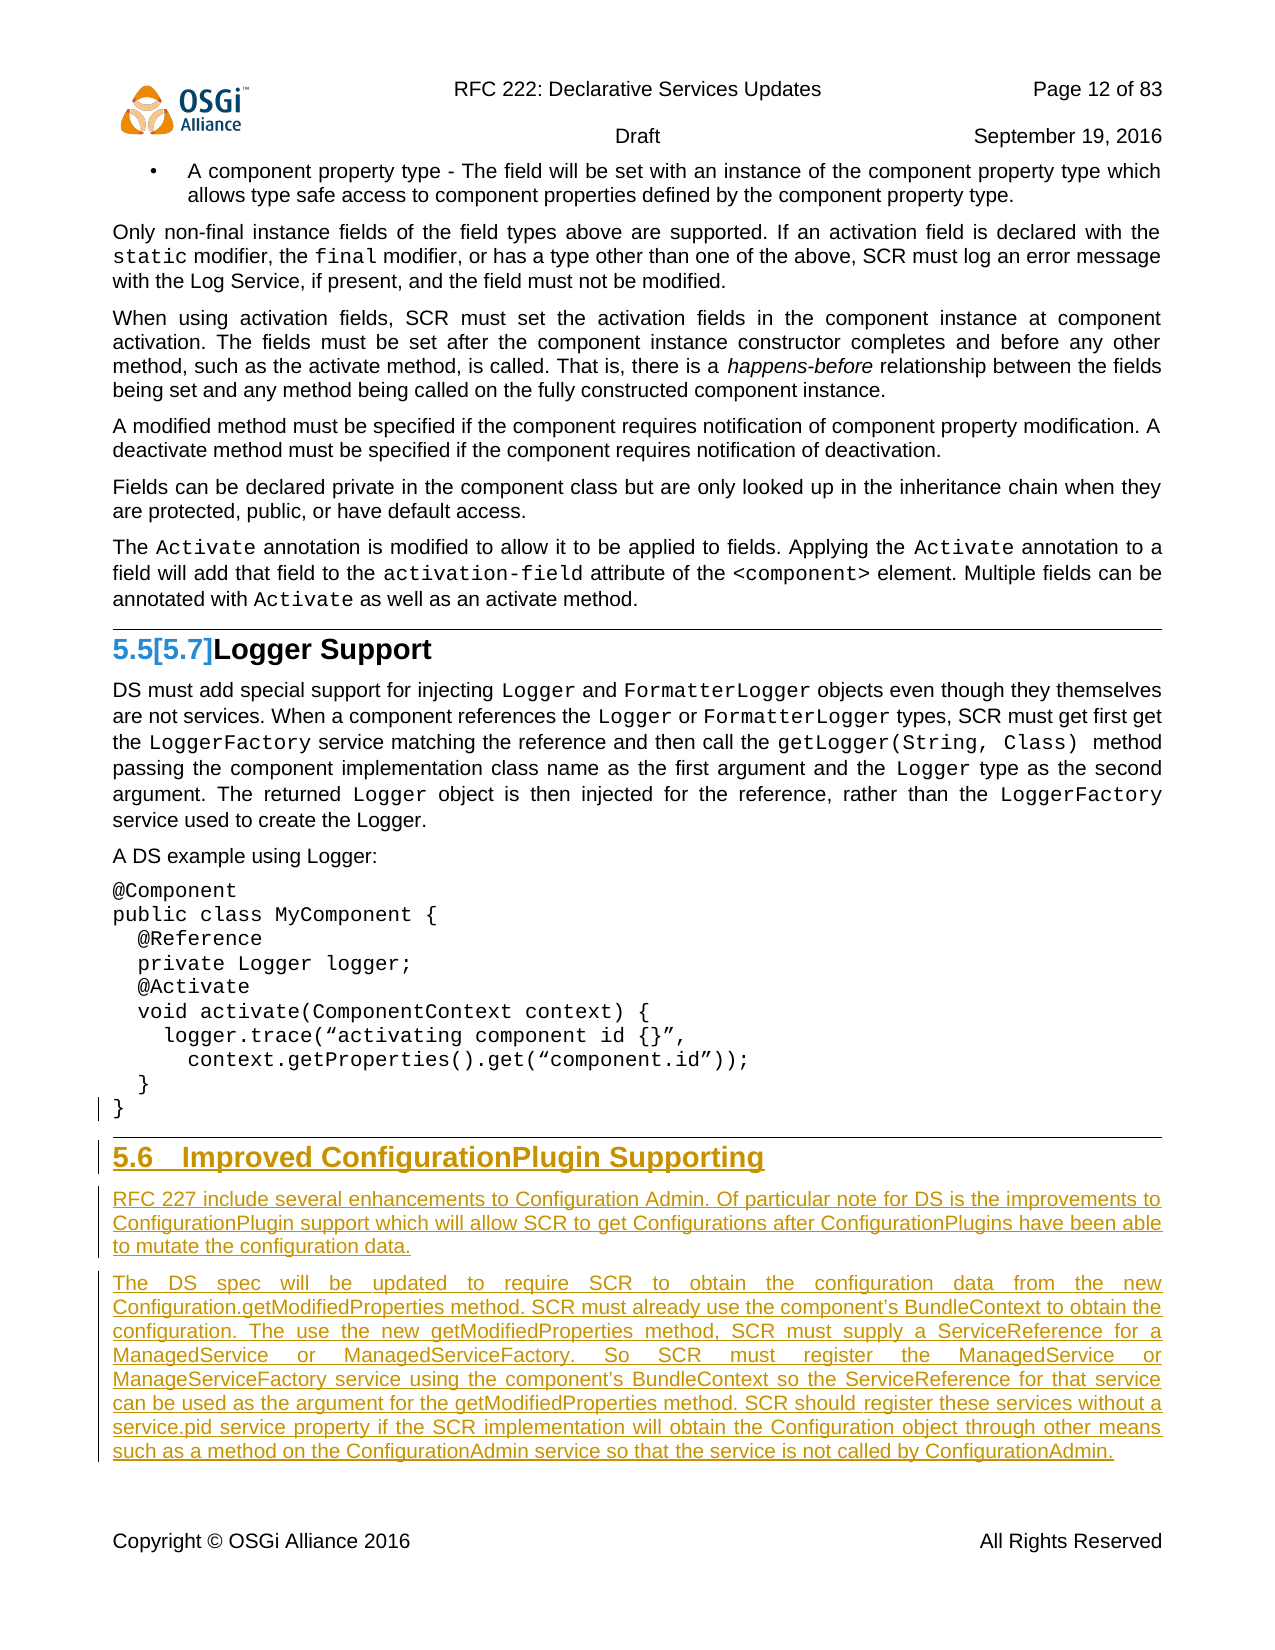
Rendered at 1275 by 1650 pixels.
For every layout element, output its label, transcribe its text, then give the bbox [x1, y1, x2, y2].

text service.pid service property if the SCR implementation will obtain the Configuration object through other means [112, 1413, 1162, 1436]
text private Logger logger; [112, 952, 1162, 976]
text context.getProperties().get(“component.id”)); [112, 1049, 1162, 1072]
text logger.trace(“activating component id {}”, [112, 1025, 1162, 1048]
text public class MyComponent { [112, 904, 1162, 928]
text ConfigurationPlugin support which will allow SCR to get Configurations after ConfigurationPlugins have been able [112, 1208, 1162, 1231]
text can be used as the argument for the getModifiedProperties method. SCR should register these services without a [112, 1389, 1162, 1412]
text RFC 227 include several enhancements to Configuration Admin. Of particular note for DS is the improvements to [112, 1186, 1162, 1207]
text @Activate [112, 977, 1162, 1000]
text @Component [112, 880, 1162, 904]
text } [112, 1097, 1162, 1121]
subtitle Logger Support [112, 630, 1162, 666]
list A component property type - The field will be set with an instance of the component property type which allows type safe access to component properties defined by the component property type. [150, 159, 1162, 207]
text DS must add special support for injecting Logger and FormatterLogger objects even though they themselves are not services. When a component references the Logger or FormatterLogger types, SCR must get first get the LoggerFactory service matching the reference and then call the getLogger(String, Class) method passing the component implementation class name as the first argument and the Logger type as the second argument. The returned Logger object is then injected for the reference, rather than the LoggerFactory service used to create the Logger. [112, 678, 1162, 831]
subtitle Improved ConfigurationPlugin Supporting [112, 1138, 1162, 1174]
text to mutate the configuration data. [112, 1232, 1162, 1258]
text such as a method on the ConfigurationAdmin service so that the service is not called by ConfigurationAdmin. [112, 1437, 1162, 1462]
text ManagedService or ManagedServiceFactory. So SCR must register the ManagedService or [112, 1341, 1162, 1364]
text Configuration.getModifiedProperties method. SCR must already use the component’s BundleContext to obtain the [112, 1293, 1162, 1316]
text Only non-final instance fields of the field types above are supported. If an activation field is declared with the static modifier, the final modifier, or has a type other than one of the above, SCR must log an error message with the Log Service, if present, and the field must not be modified. [112, 219, 1162, 293]
text When using activation fields, SCR must set the activation fields in the component instance at component activation. The fields must be set after the component instance constructor completes and before any other method, such as the activate method, is called. That is, there is a happens-before relationship between the fields being set and any method being called on the fully constructed component instance. [112, 306, 1162, 402]
text The DS spec will be updated to require SCR to obtain the configuration data from the new [112, 1271, 1162, 1292]
text Fields can be declared private in the component class but are only looked up in the inheritance chain when they are protected, public, or have default access. [112, 474, 1162, 522]
text configuration. The use the new getModifiedProperties method, SCR must supply a ServiceReference for a [112, 1317, 1162, 1340]
text @Reference [112, 928, 1162, 952]
text The Activate annotation is modified to allow it to be applied to fields. Applying the Activate annotation to a field will add that field to the activation-field attribute of the <component> element. Multiple fields can be annotated with Activate as well as an activate method. [112, 535, 1162, 612]
text A DS example using Logger: [112, 844, 1162, 868]
text } [112, 1073, 1162, 1096]
picture [113, 78, 257, 142]
text void activate(ComponentContext context) { [112, 1001, 1162, 1024]
text ManageServiceFactory service using the component’s BundleContext so the ServiceReference for that service [112, 1365, 1162, 1388]
text A modified method must be specified if the component requires notification of component property modification. A deactivate method must be specified if the component requires notification of deactivation. [112, 414, 1162, 462]
